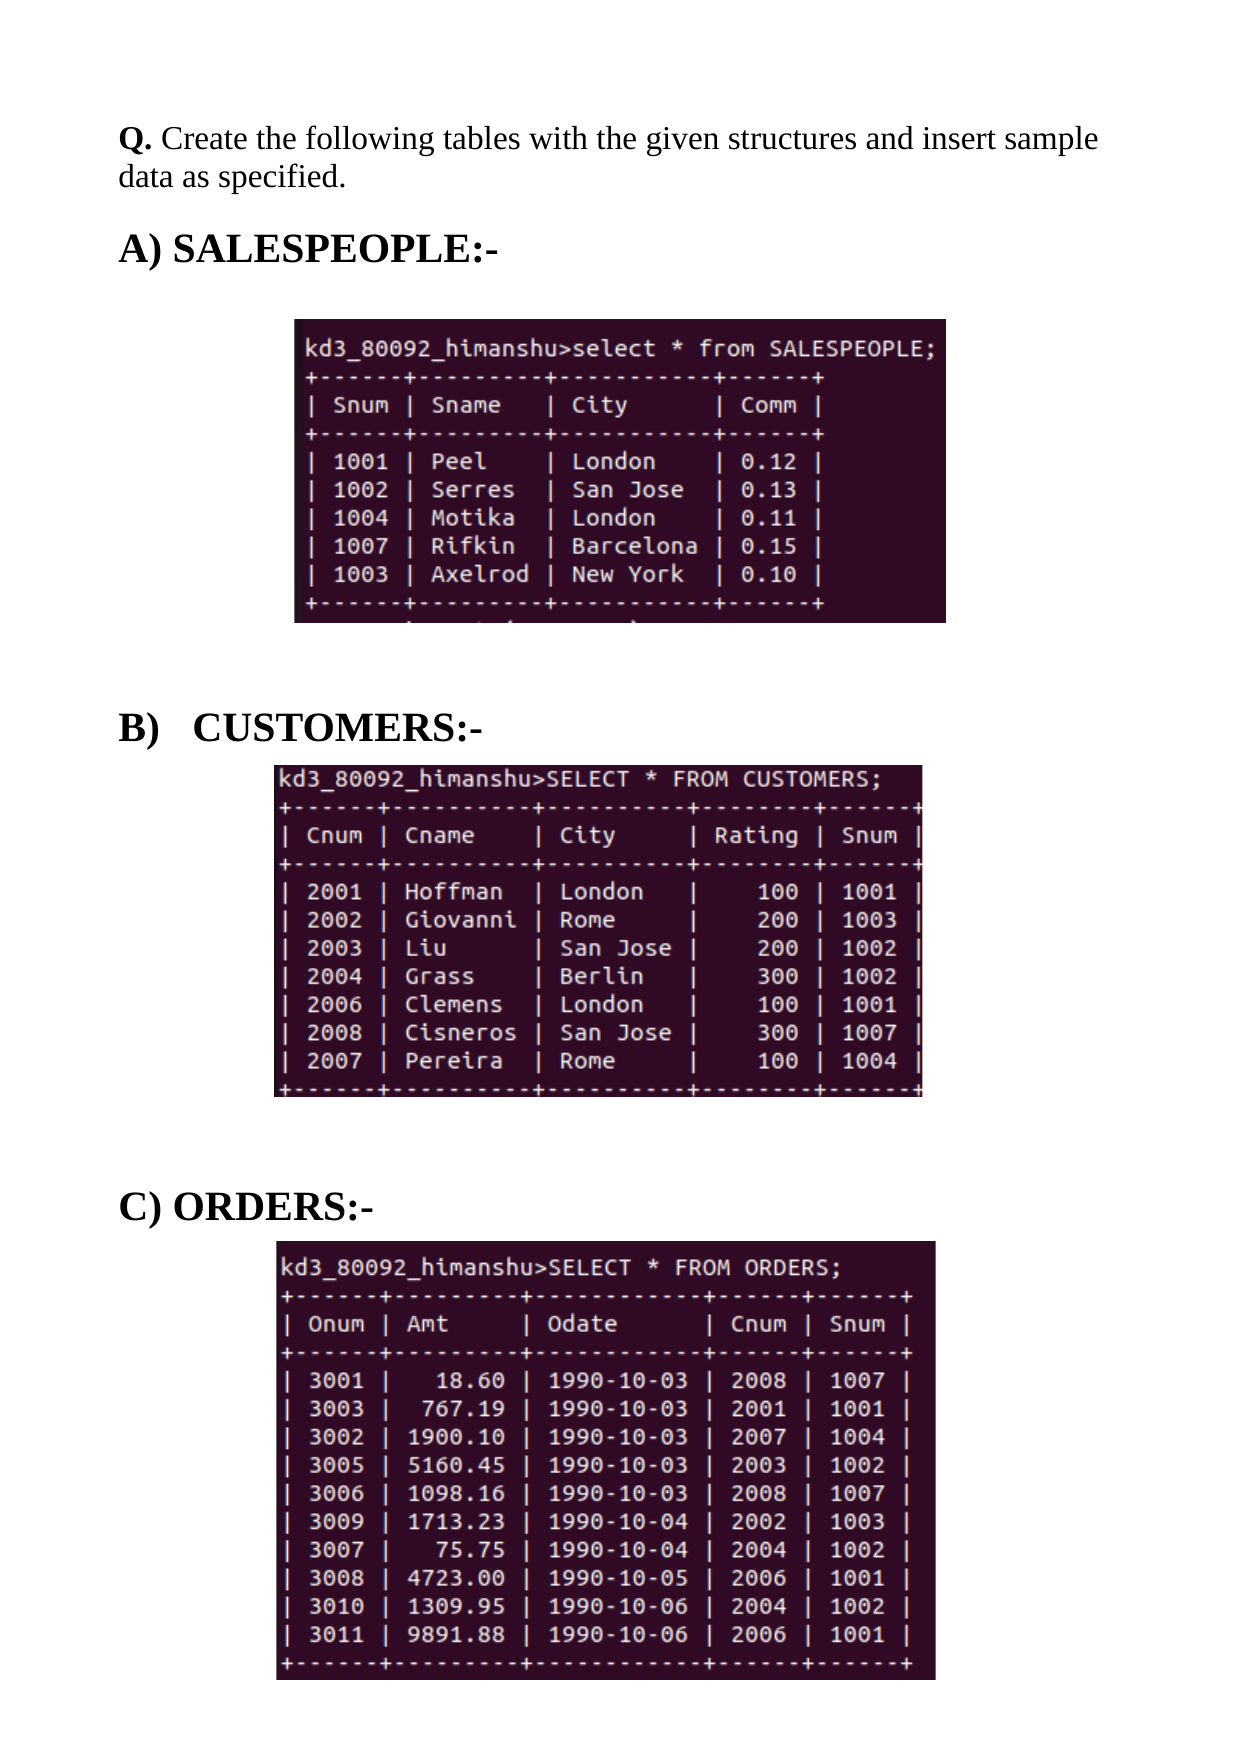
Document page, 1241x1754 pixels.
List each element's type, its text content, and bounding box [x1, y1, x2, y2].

text C) ORDERS:- [118, 1182, 1122, 1230]
picture [294, 319, 946, 623]
text A) SALESPEOPLE:- [118, 223, 1122, 271]
text B) CUSTOMERS:- [118, 703, 1122, 1182]
text Q. Create the following tables with the given structures and insert sample data as specified. [118, 118, 1122, 195]
picture [276, 1241, 936, 1680]
picture [274, 765, 923, 1097]
